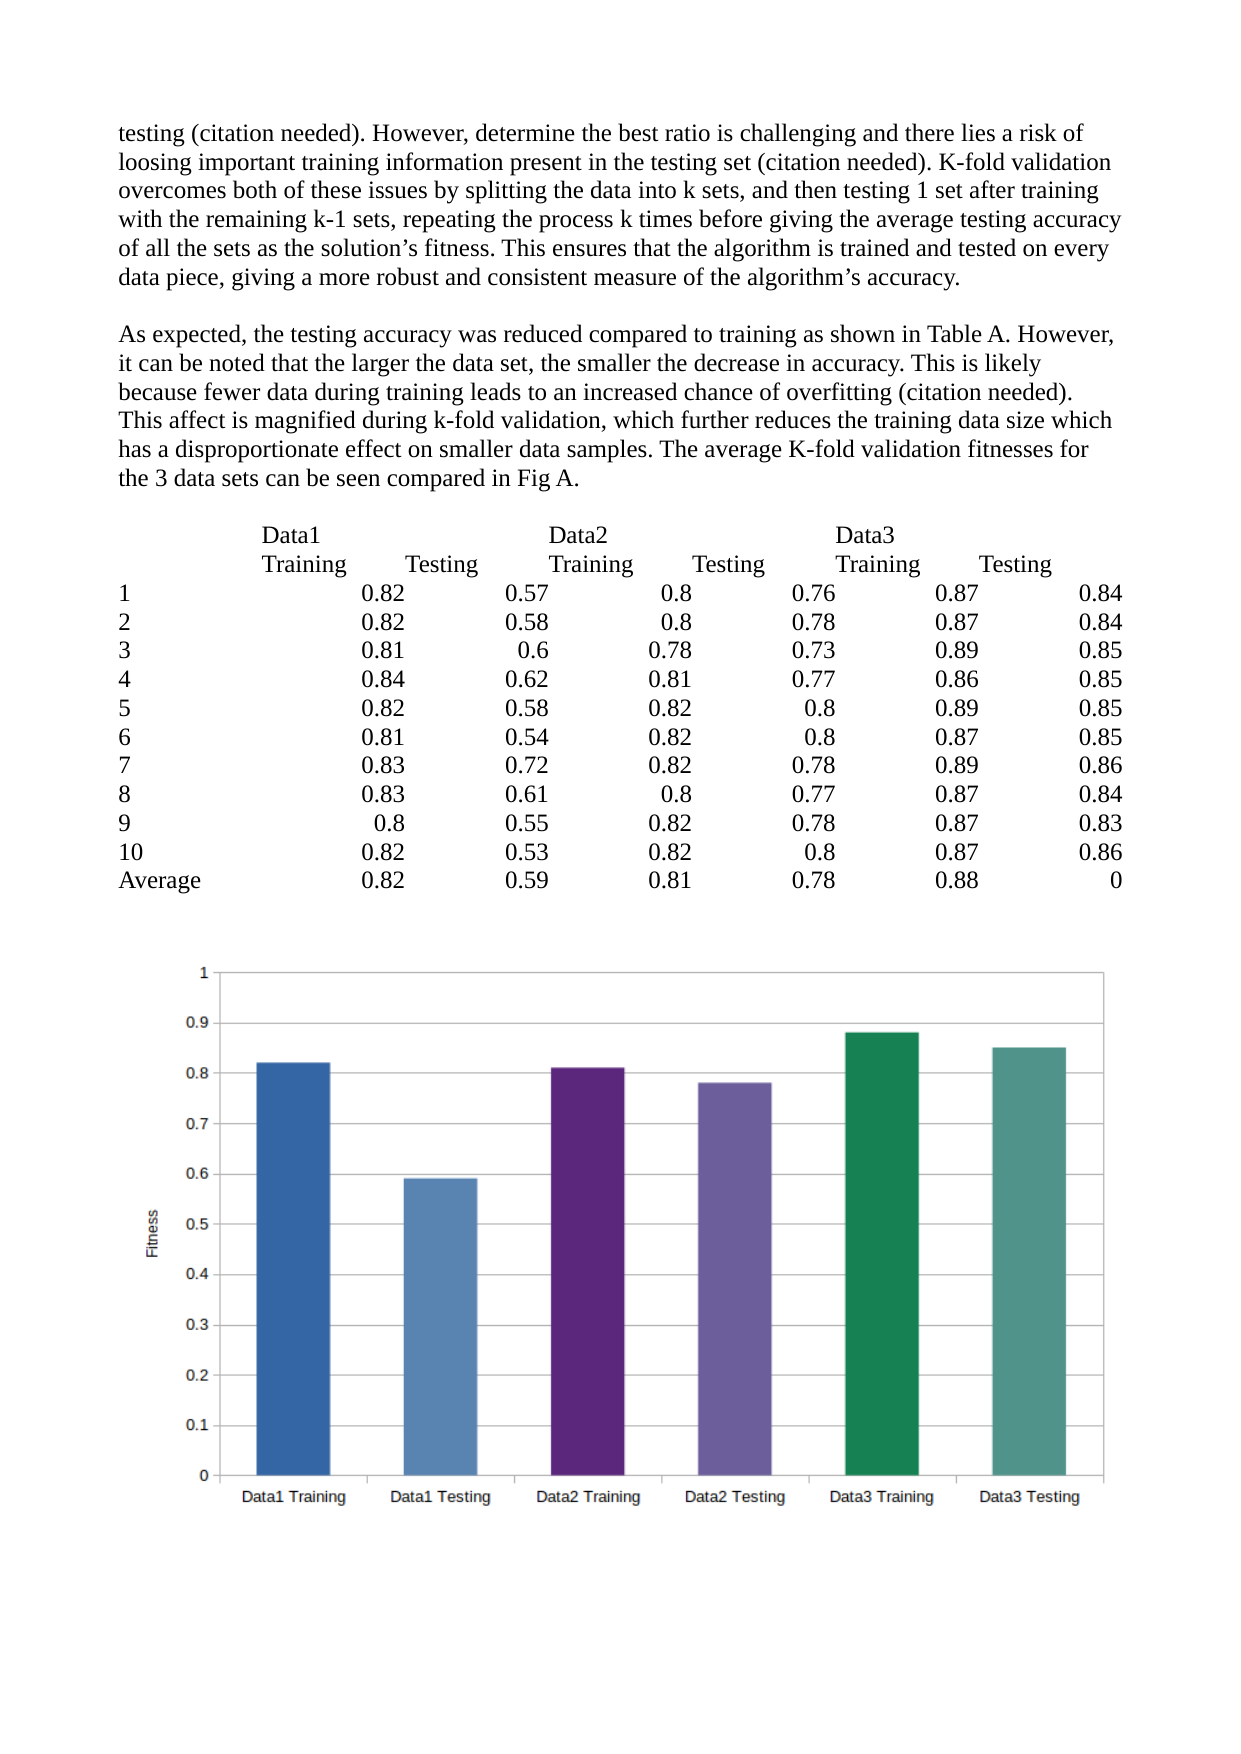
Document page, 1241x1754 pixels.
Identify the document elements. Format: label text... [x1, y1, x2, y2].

table_cell 2 [118, 607, 261, 636]
table_cell 0.83 [261, 751, 405, 779]
table_cell 0.8 [548, 607, 692, 636]
table_cell 0.87 [835, 808, 979, 837]
table_cell 0.8 [692, 837, 835, 866]
table_cell 0.85 [979, 866, 1122, 894]
table_cell 0.85 [979, 636, 1122, 664]
table_cell 0.8 [261, 808, 405, 837]
table_cell 0.81 [261, 722, 405, 751]
table_cell 0.89 [835, 751, 979, 779]
table_cell 0.87 [835, 779, 979, 808]
table_cell 0.82 [548, 808, 692, 837]
table_cell 0.87 [835, 837, 979, 866]
table_cell 0.54 [405, 722, 548, 751]
table_cell 0.78 [692, 751, 835, 779]
table_cell 0.85 [979, 664, 1122, 693]
table_cell 0.82 [261, 607, 405, 636]
table_cell 0.76 [692, 578, 835, 607]
table_cell 0.89 [835, 693, 979, 722]
table_header Data2 [548, 521, 835, 549]
table_cell 0.53 [405, 837, 548, 866]
table_cell 0.8 [692, 693, 835, 722]
table_cell 0.82 [548, 751, 692, 779]
table_header [118, 521, 261, 549]
table_cell 3 [118, 636, 261, 664]
table_cell 0.87 [835, 607, 979, 636]
table_cell 0.82 [261, 578, 405, 607]
table_cell 0.84 [979, 607, 1122, 636]
table_cell 0.87 [835, 722, 979, 751]
table_cell 0.85 [979, 693, 1122, 722]
table_cell 0.89 [835, 636, 979, 664]
table_cell [118, 549, 261, 578]
table_cell 0.84 [979, 578, 1122, 607]
table_cell 0.62 [405, 664, 548, 693]
table_cell 0.58 [405, 607, 548, 636]
table_cell 0.8 [548, 578, 692, 607]
table_cell 8 [118, 779, 261, 808]
picture [118, 951, 1123, 1517]
table_cell Average [118, 866, 261, 894]
text As expected, the testing accuracy was reduced compared to training as shown in Table A. However, it can be noted that the larger the data set, the smaller the decrease in accuracy. This is likely because fewer data during training leads to an increased chance of overfitting (citation needed). This affect is magnified during k-fold validation, which further reduces the training data size which has a disproportionate effect on smaller data samples. The average K-fold validation fitnesses for the 3 data sets can be seen compared in Fig A. [118, 319, 1122, 492]
table_cell 0.78 [692, 607, 835, 636]
table_cell 0.59 [405, 866, 548, 894]
table_cell 0.85 [979, 722, 1122, 751]
table_cell 0.57 [405, 578, 548, 607]
table_cell 1 [118, 578, 261, 607]
table_cell Testing [405, 549, 548, 578]
table_cell 0.82 [261, 866, 405, 894]
table_cell 7 [118, 751, 261, 779]
table_header Data1 [261, 521, 548, 549]
table_cell 0.86 [979, 751, 1122, 779]
table_cell 0.82 [548, 722, 692, 751]
table_cell 6 [118, 722, 261, 751]
table_cell 0.78 [692, 866, 835, 894]
table_cell 0.8 [692, 722, 835, 751]
table_cell 0.84 [261, 664, 405, 693]
table_cell 0.6 [405, 636, 548, 664]
table_cell 0.78 [548, 636, 692, 664]
table_cell 0.55 [405, 808, 548, 837]
table_cell Testing [692, 549, 835, 578]
table_cell 4 [118, 664, 261, 693]
table_cell 10 [118, 837, 261, 866]
table_cell 0.86 [835, 664, 979, 693]
table_cell 9 [118, 808, 261, 837]
table_cell Training [548, 549, 692, 578]
table_cell 0.81 [261, 636, 405, 664]
table_cell 5 [118, 693, 261, 722]
table_cell 0.86 [979, 837, 1122, 866]
table_cell 0.72 [405, 751, 548, 779]
table_cell 0.83 [979, 808, 1122, 837]
table_cell 0.88 [835, 866, 979, 894]
table_cell 0.82 [548, 837, 692, 866]
table_cell 0.77 [692, 779, 835, 808]
table_cell 0.82 [548, 693, 692, 722]
table_cell 0.73 [692, 636, 835, 664]
table_cell Training [261, 549, 405, 578]
table_cell 0.87 [835, 578, 979, 607]
table_cell 0.83 [261, 779, 405, 808]
table_cell 0.8 [548, 779, 692, 808]
table_cell 0.82 [261, 837, 405, 866]
table_cell 0.77 [692, 664, 835, 693]
table_cell 0.82 [261, 693, 405, 722]
text testing (citation needed). However, determine the best ratio is challenging and there lies a risk of loosing important training information present in the testing set (citation needed). K-fold validation overcomes both of these issues by splitting the data into k sets, and then testing 1 set after training with the remaining k-1 sets, repeating the process k times before giving the average testing accuracy of all the sets as the solution’s fitness. This ensures that the algorithm is trained and tested on every data piece, giving a more robust and consistent measure of the algorithm’s accuracy. [118, 118, 1122, 291]
table_cell 0.81 [548, 664, 692, 693]
table_cell Training [835, 549, 979, 578]
table_cell Testing [979, 549, 1122, 578]
table_cell 0.58 [405, 693, 548, 722]
table_cell 0.78 [692, 808, 835, 837]
table_cell 0.61 [405, 779, 548, 808]
table_header Data3 [835, 521, 1122, 549]
table_cell 0.81 [548, 866, 692, 894]
table_cell 0.84 [979, 779, 1122, 808]
